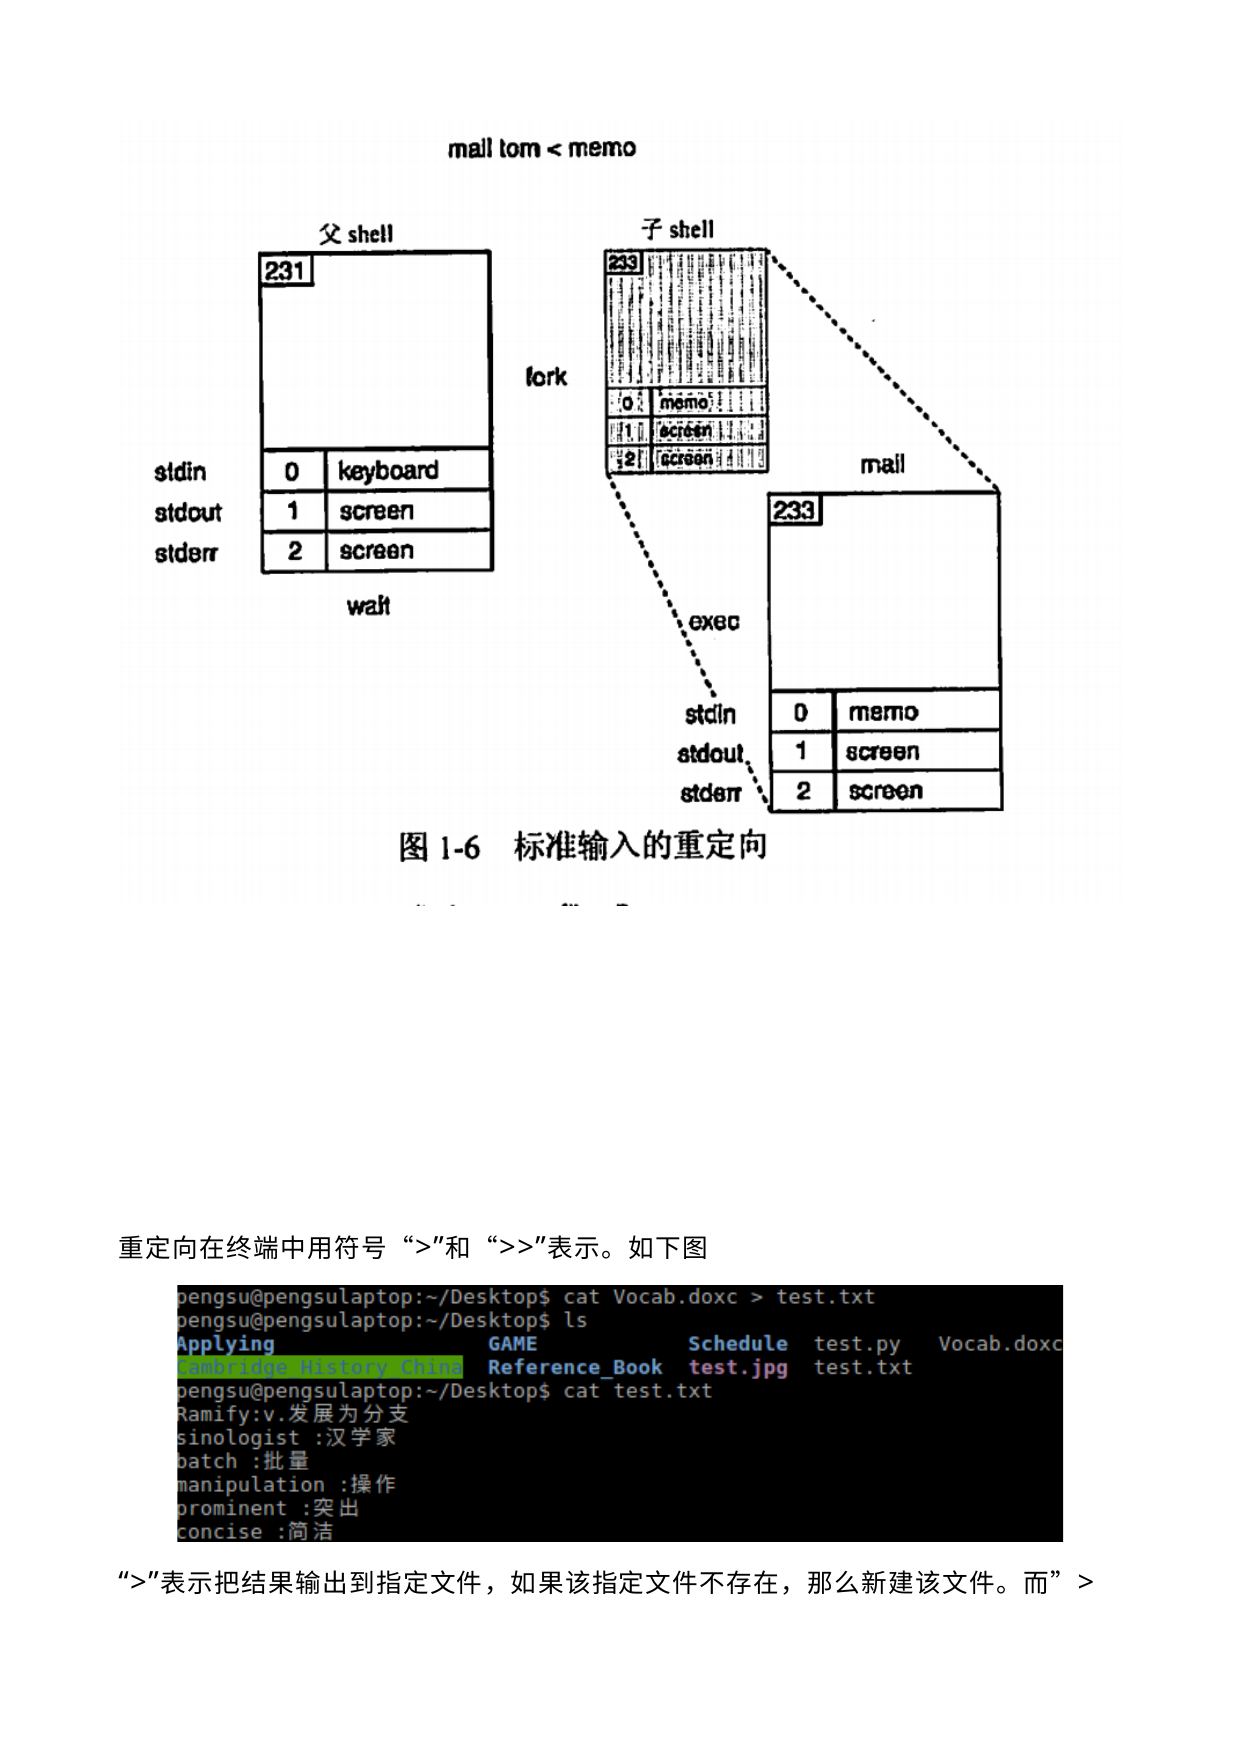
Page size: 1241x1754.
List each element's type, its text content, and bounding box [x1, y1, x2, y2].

text 重定向在终端中用符号“>”和“>>”表示。如下图 [118, 1226, 1122, 1266]
text “>”表示把结果输出到指定文件，如果该指定文件不存在，那么新建该文件。而”> [118, 1286, 1122, 1601]
picture [177, 1285, 1064, 1542]
picture [118, 118, 1123, 906]
